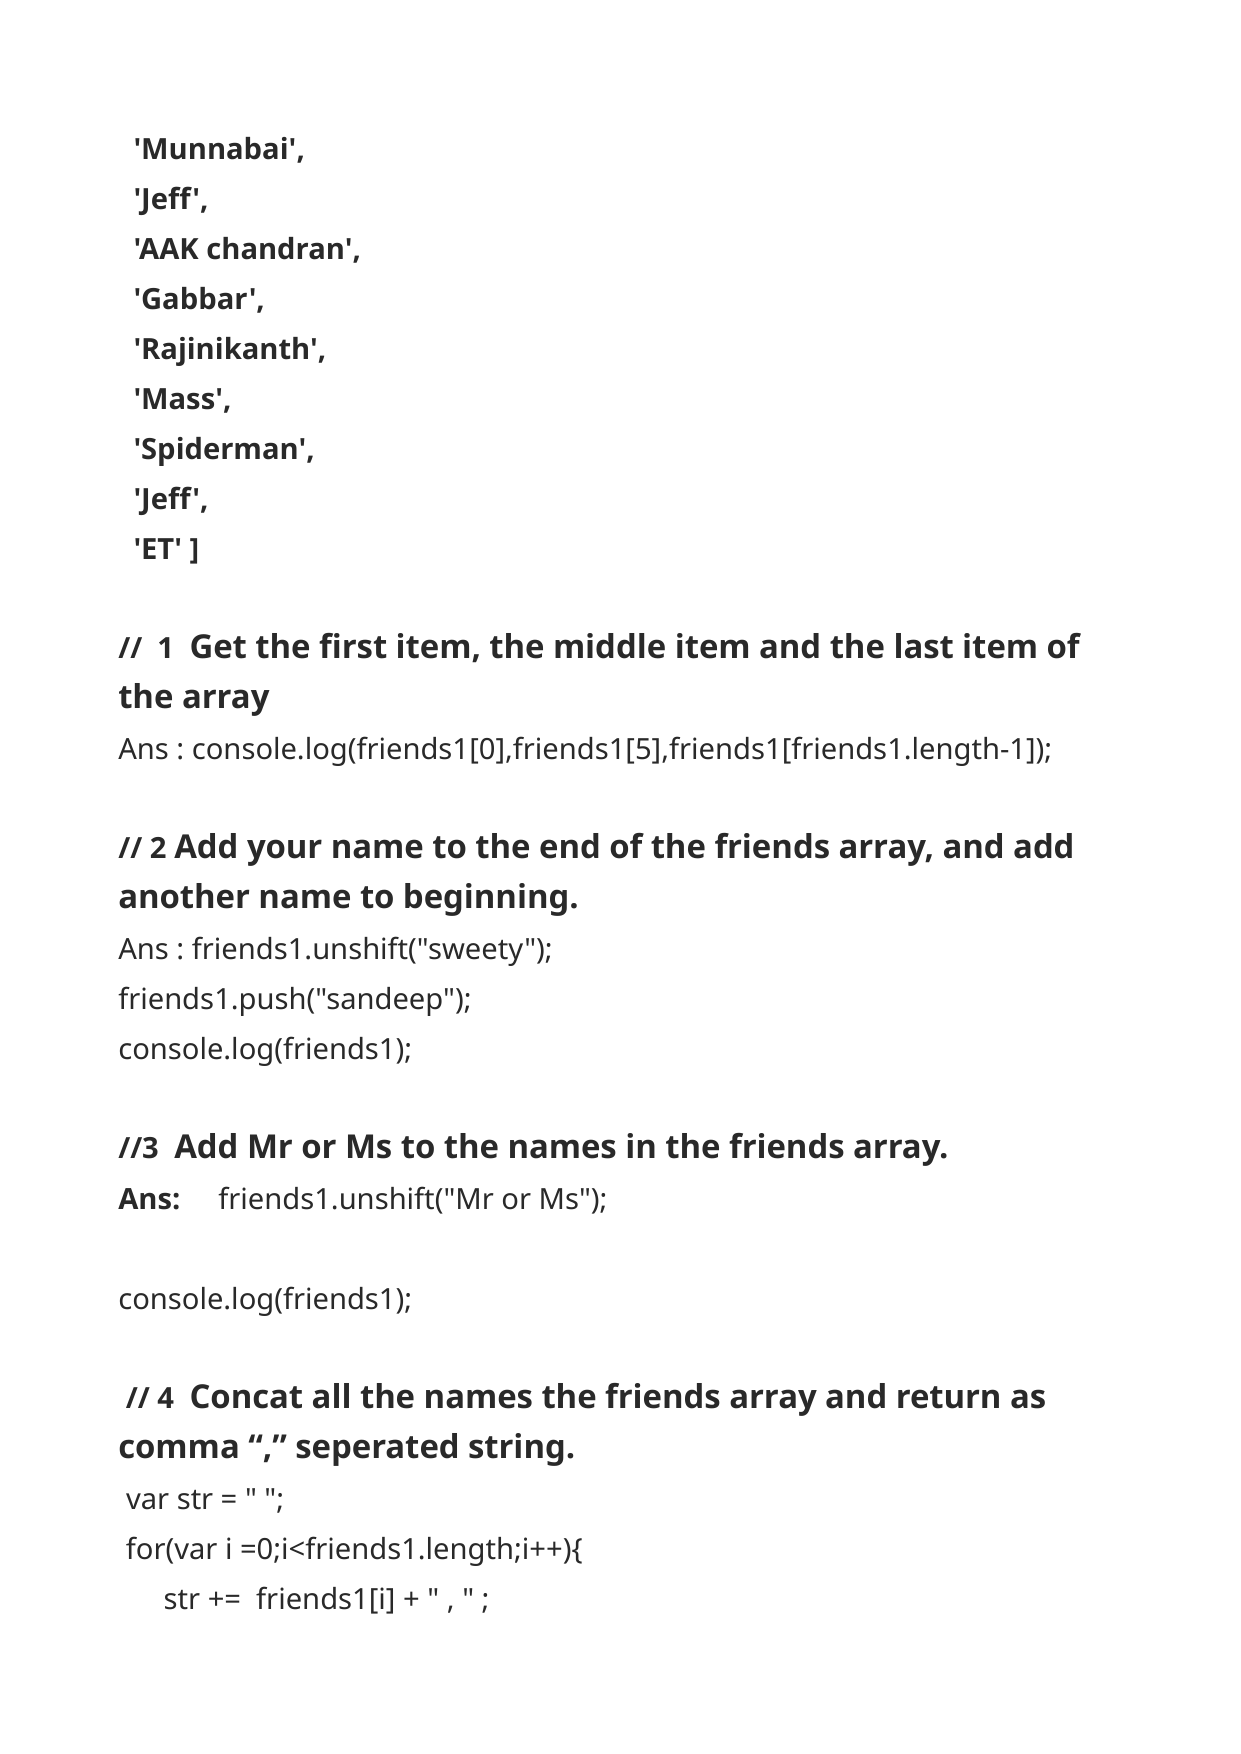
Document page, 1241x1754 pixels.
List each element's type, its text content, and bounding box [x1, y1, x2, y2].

text // 4 Concat all the names the friends array and return as comma “,” seperated string. [118, 1368, 1122, 1468]
text 'Spiderman', [118, 418, 1122, 468]
text Ans : friends1.unshift("sweety"); [118, 918, 1122, 968]
text 'Jeff', [118, 168, 1122, 218]
text console.log(friends1); [118, 1268, 1122, 1318]
text for(var i =0;i<friends1.length;i++){ [118, 1518, 1122, 1568]
text // 1 Get the first item, the middle item and the last item of the array [118, 618, 1122, 718]
text // 2 Add your name to the end of the friends array, and add another name to beginning. [118, 818, 1122, 918]
text Ans : console.log(friends1[0],friends1[5],friends1[friends1.length-1]); [118, 718, 1122, 768]
text 'Jeff', [118, 468, 1122, 518]
text Ans: friends1.unshift("Mr or Ms"); [118, 1168, 1122, 1218]
text //3 Add Mr or Ms to the names in the friends array. [118, 1118, 1122, 1168]
text 'AAK chandran', [118, 218, 1122, 268]
text str += friends1[i] + " , " ; [118, 1568, 1122, 1618]
text 'Gabbar', [118, 268, 1122, 318]
text 'Rajinikanth', [118, 318, 1122, 368]
text 'Mass', [118, 368, 1122, 418]
text 'Munnabai', [118, 118, 1122, 168]
text friends1.push("sandeep"); [118, 968, 1122, 1018]
text 'ET' ] [118, 518, 1122, 568]
text console.log(friends1); [118, 1018, 1122, 1068]
text var str = " "; [118, 1468, 1122, 1518]
